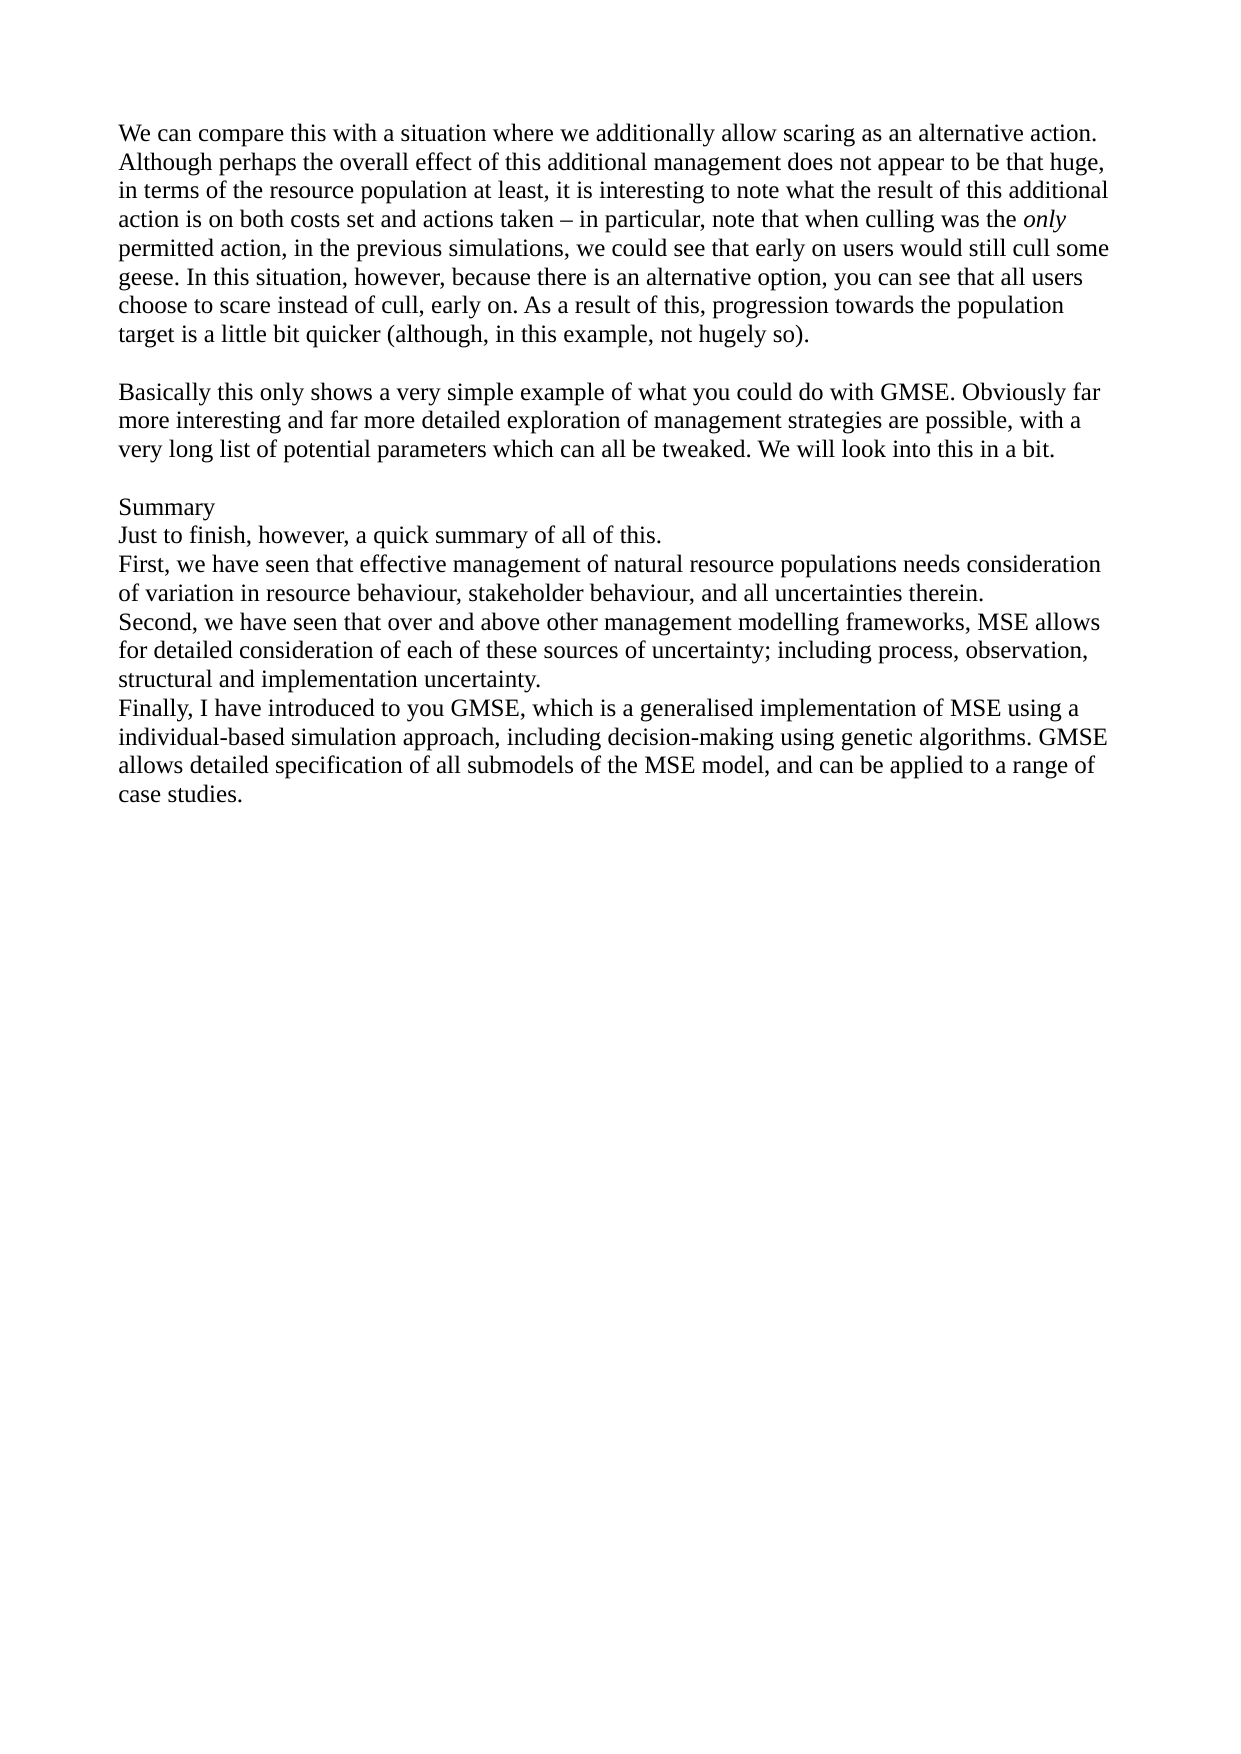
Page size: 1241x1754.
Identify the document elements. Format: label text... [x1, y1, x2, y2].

text Summary [118, 492, 1122, 521]
text Just to finish, however, a quick summary of all of this. [118, 521, 1122, 549]
text Basically this only shows a very simple example of what you could do with GMSE. Obviously far more interesting and far more detailed exploration of management strategies are possible, with a very long list of potential parameters which can all be tweaked. We will look into this in a bit. [118, 377, 1122, 463]
text We can compare this with a situation where we additionally allow scaring as an alternative action. Although perhaps the overall effect of this additional management does not appear to be that huge, in terms of the resource population at least, it is interesting to note what the result of this additional action is on both costs set and actions taken – in particular, note that when culling was the only permitted action, in the previous simulations, we could see that early on users would still cull some geese. In this situation, however, because there is an alternative option, you can see that all users choose to scare instead of cull, early on. As a result of this, progression towards the population target is a little bit quicker (although, in this example, not hugely so). [118, 118, 1122, 348]
text First, we have seen that effective management of natural resource populations needs consideration of variation in resource behaviour, stakeholder behaviour, and all uncertainties therein. [118, 549, 1122, 607]
text Finally, I have introduced to you GMSE, which is a generalised implementation of MSE using a individual-based simulation approach, including decision-making using genetic algorithms. GMSE allows detailed specification of all submodels of the MSE model, and can be applied to a range of case studies. [118, 693, 1122, 808]
text Second, we have seen that over and above other management modelling frameworks, MSE allows for detailed consideration of each of these sources of uncertainty; including process, observation, structural and implementation uncertainty. [118, 607, 1122, 693]
